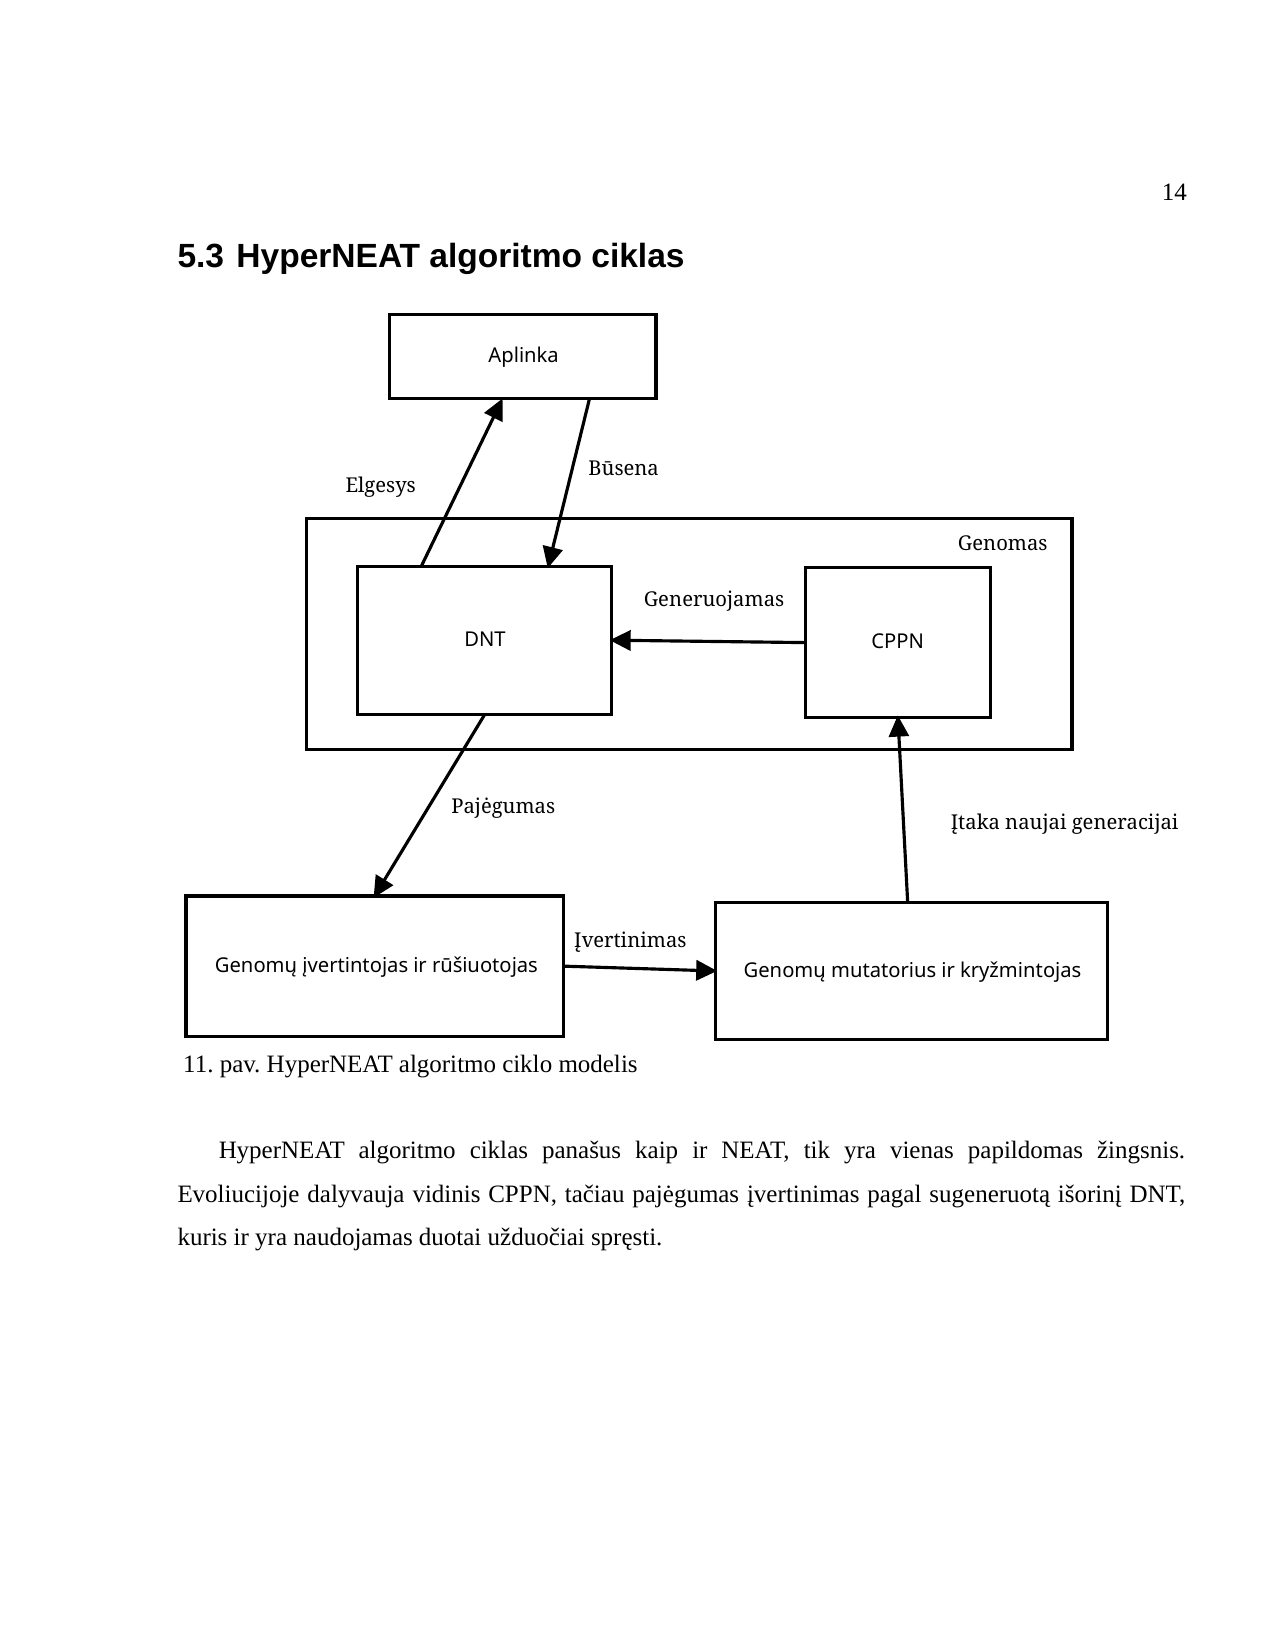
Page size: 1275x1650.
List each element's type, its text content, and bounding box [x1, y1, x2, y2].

text 11. pav. HyperNEAT algoritmo ciklo modelis [183, 310, 1192, 1078]
subtitle HyperNEAT algoritmo ciklas [177, 235, 1186, 274]
text HyperNEAT algoritmo ciklas panašus kaip ir NEAT, tik yra vienas papildomas žingsnis. Evoliucijoje dalyvauja vidinis CPPN, tačiau pajėgumas įvertinimas pagal sugeneruotą išorinį DNT, kuris ir yra naudojamas duotai užduočiai spręsti. [177, 1136, 1186, 1251]
